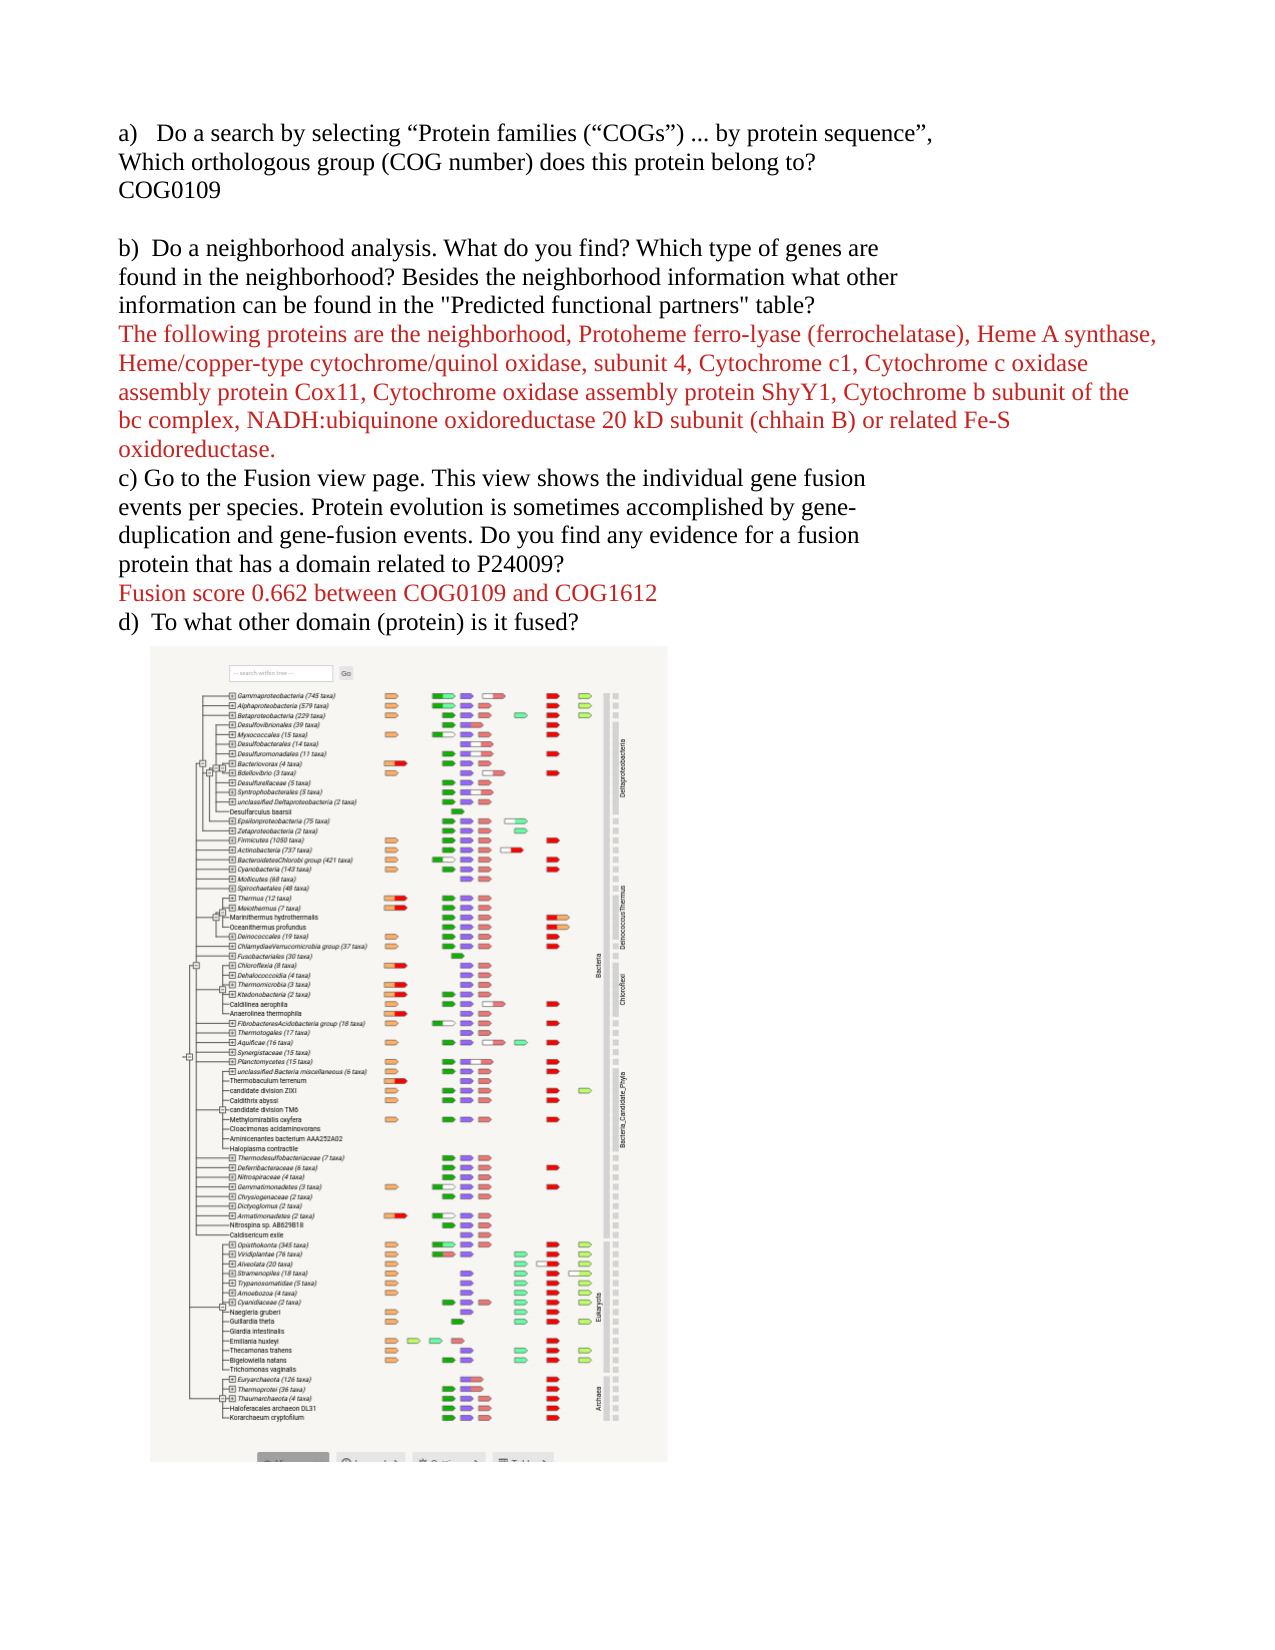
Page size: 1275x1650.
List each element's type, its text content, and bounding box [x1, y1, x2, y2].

text COG0109 [118, 176, 1157, 204]
text Which orthologous group (COG number) does this protein belong to? [118, 147, 1157, 176]
text protein that has a domain related to P24009? [118, 549, 1157, 578]
text d) To what other domain (protein) is it fused? [118, 607, 1157, 636]
picture [150, 646, 668, 1462]
text information can be found in the "Predicted functional partners" table? [118, 291, 1157, 319]
text a) Do a search by selecting “Protein families (“COGs”) ... by protein sequence”, [118, 118, 1157, 147]
text found in the neighborhood? Besides the neighborhood information what other [118, 262, 1157, 291]
text The following proteins are the neighborhood, Protoheme ferro-lyase (ferrochelatase), Heme A synthase, Heme/copper-type cytochrome/quinol oxidase, subunit 4, Cytochrome c1, Cytochrome c oxidase assembly protein Cox11, Cytochrome oxidase assembly protein ShyY1, Cytochrome b subunit of the bc complex, NADH:ubiquinone oxidoreductase 20 kD subunit (chhain B) or related Fe-S oxidoreductase. [118, 319, 1157, 463]
text b) Do a neighborhood analysis. What do you find? Which type of genes are [118, 233, 1157, 262]
text events per species. Protein evolution is sometimes accomplished by gene- [118, 492, 1157, 521]
text c) Go to the Fusion view page. This view shows the individual gene fusion [118, 463, 1157, 492]
text duplication and gene-fusion events. Do you find any evidence for a fusion [118, 521, 1157, 549]
text Fusion score 0.662 between COG0109 and COG1612 [118, 578, 1157, 607]
